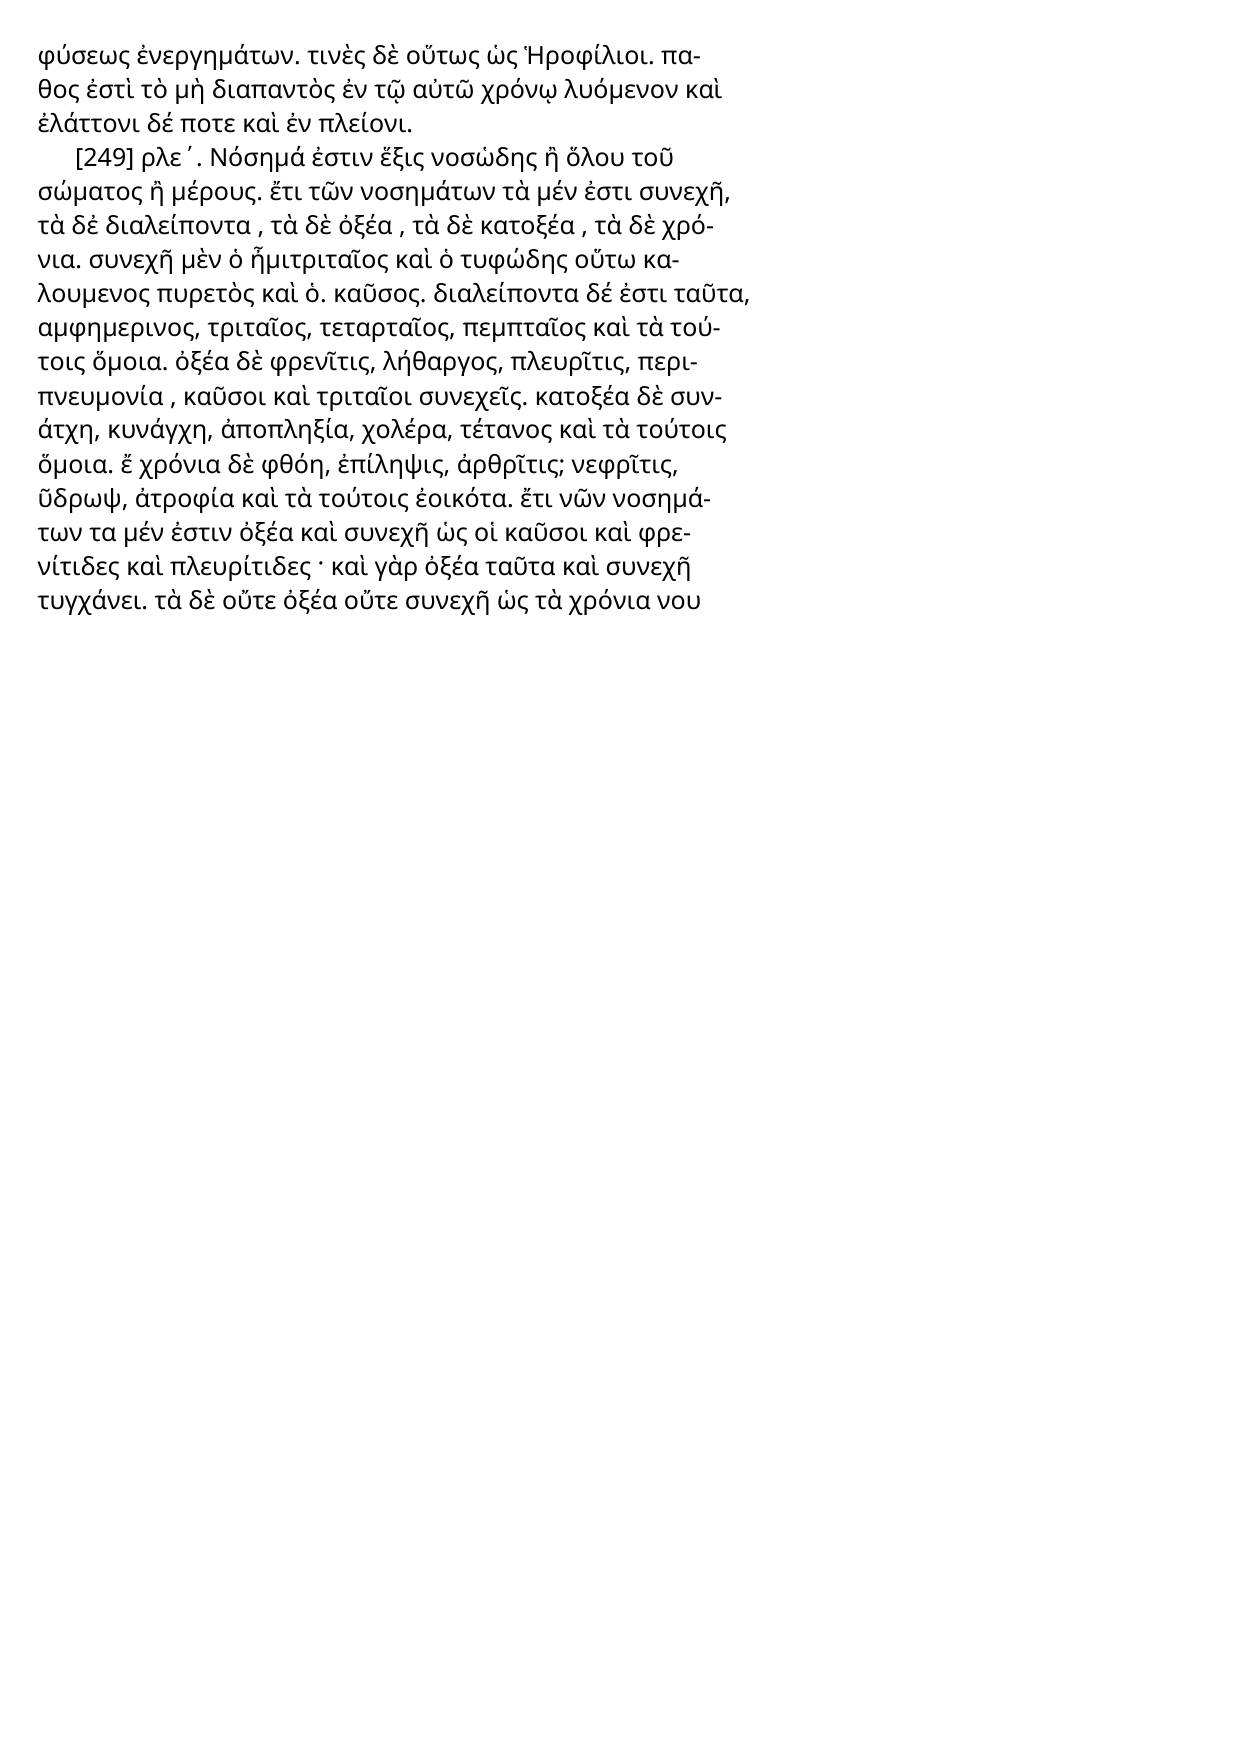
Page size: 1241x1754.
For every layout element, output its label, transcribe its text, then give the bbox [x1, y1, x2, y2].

text φύσεως ἐνεργημάτων. τινὲς δὲ οὕτως ὡς Ἡροφίλιοι. πα- θος ἐστὶ τὸ μὴ διαπαντὸς ἐν τῷ αὐτῶ χρόνῳ λυόμενον καὶ ἐλάττονι δέ ποτε καὶ ἐν πλείονι. [37, 37, 1203, 140]
text [249] ρλε΄. Νόσημά ἐστιν ἕξις νοσὡδης ἢ ὅλου τοῦ σώματος ἢ μέρους. ἔτι τῶν νοσημάτων τὰ μέν ἐστι συνεχῆ, τὰ δἐ διαλείποντα , τὰ δὲ ὀξέα , τὰ δὲ κατοξέα , τὰ δὲ χρό- νια. συνεχῆ μὲν ὁ ἦμιτριταῖος καὶ ὁ τυφώδης οὕτω κα- λουμενος πυρετὸς καὶ ὁ. καῦσος. διαλείποντα δέ ἐστι ταῦτα, αμφημερινος, τριταῖος, τεταρταῖος, πεμπταῖος καὶ τὰ τού- τοις ὅμοια. ὀξέα δὲ φρενῖτις, λήθαργος, πλευρῖτις, περι- πνευμονία , καῦσοι καὶ τριταῖοι συνεχεῖς. κατοξέα δὲ συν- άτχη, κυνάγχη, ἀποπληξία, χολέρα, τέτανος καὶ τὰ τούτοις ὅμοια. ἔ χρόνια δὲ φθόη, ἐπίληψις, ἀρθρῖτις; νεφρῖτις, ῦδρωψ, ἀτροφία καὶ τὰ τούτοις ἐοικότα. ἔτι νῶν νοσημά- των τα μέν ἐστιν ὀξέα καὶ συνεχῆ ὡς οἱ καῦσοι καὶ φρε- νίτιδες καὶ πλευρίτιδες · καὶ γὰρ ὀξέα ταῦτα καὶ συνεχῆ τυγχάνει. τὰ δὲ οὔτε ὀξέα οὔτε συνεχῆ ὡς τὰ χρόνια νου [37, 140, 1203, 617]
